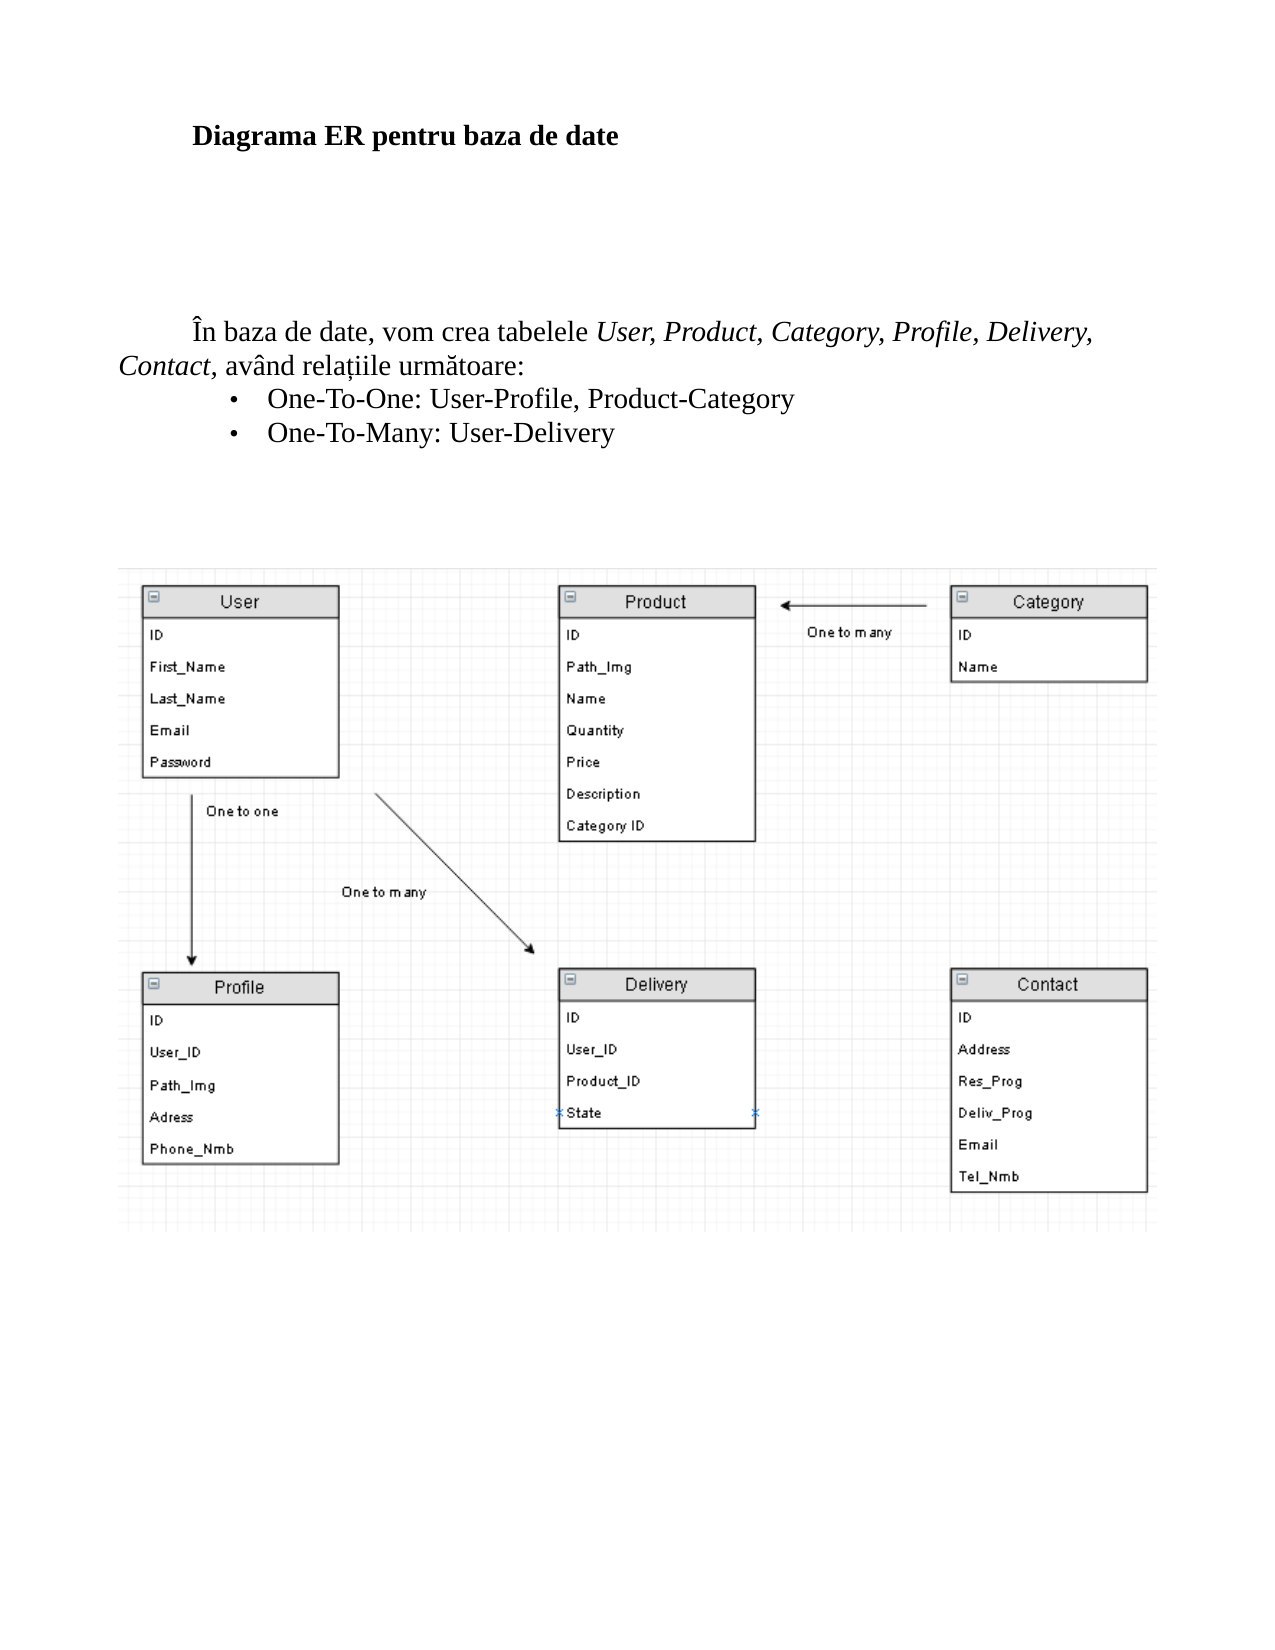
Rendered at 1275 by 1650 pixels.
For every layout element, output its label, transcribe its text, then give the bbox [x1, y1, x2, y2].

list One-To-Many: User-Delivery [229, 415, 1157, 449]
list One-To-One: User-Profile, Product-Category [229, 382, 1157, 415]
text Diagrama ER pentru baza de date [118, 118, 1157, 152]
text Contact, având relațiile următoare: [118, 348, 1157, 382]
text În baza de date, vom crea tabelele User, Product, Category, Profile, Delivery, [118, 314, 1157, 348]
